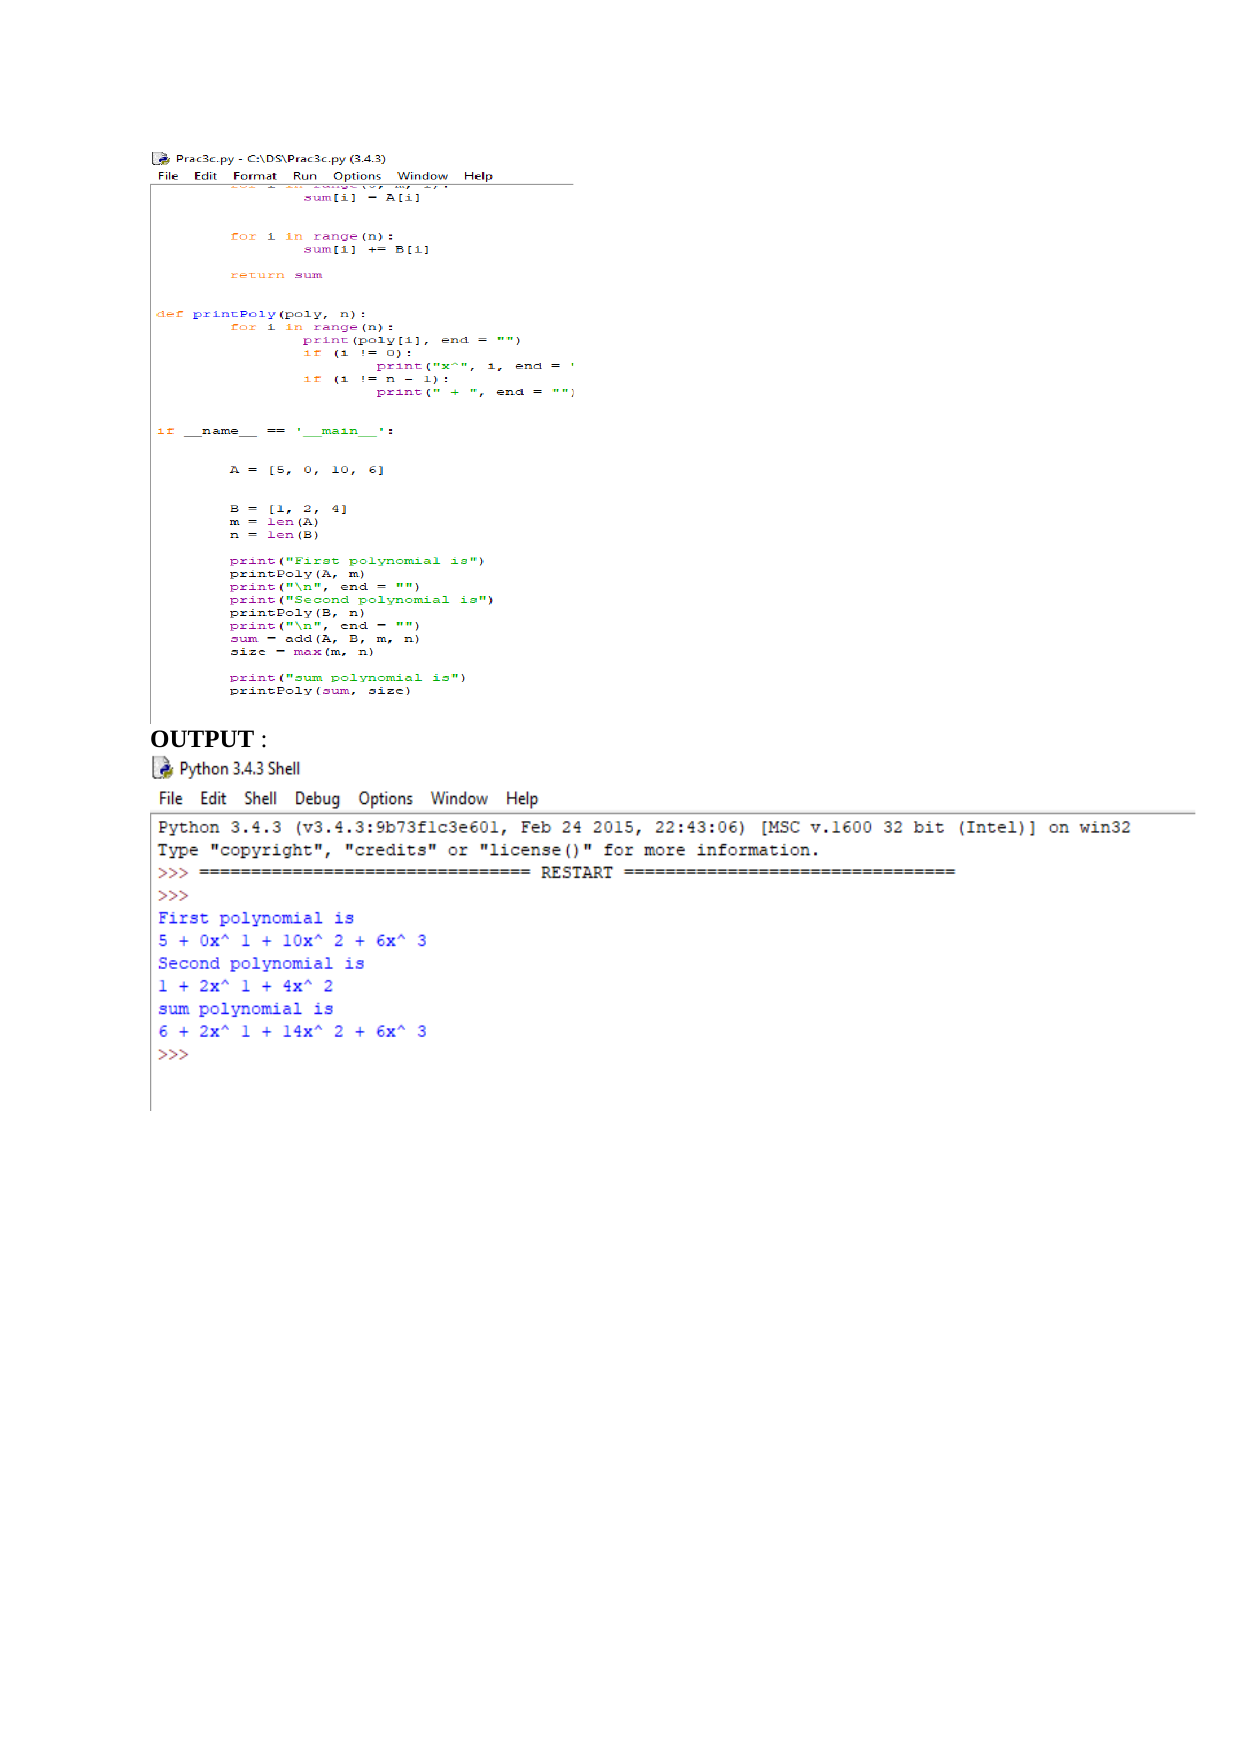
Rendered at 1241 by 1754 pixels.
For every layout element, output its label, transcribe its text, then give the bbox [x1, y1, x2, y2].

text OUTPUT : [150, 724, 1090, 752]
